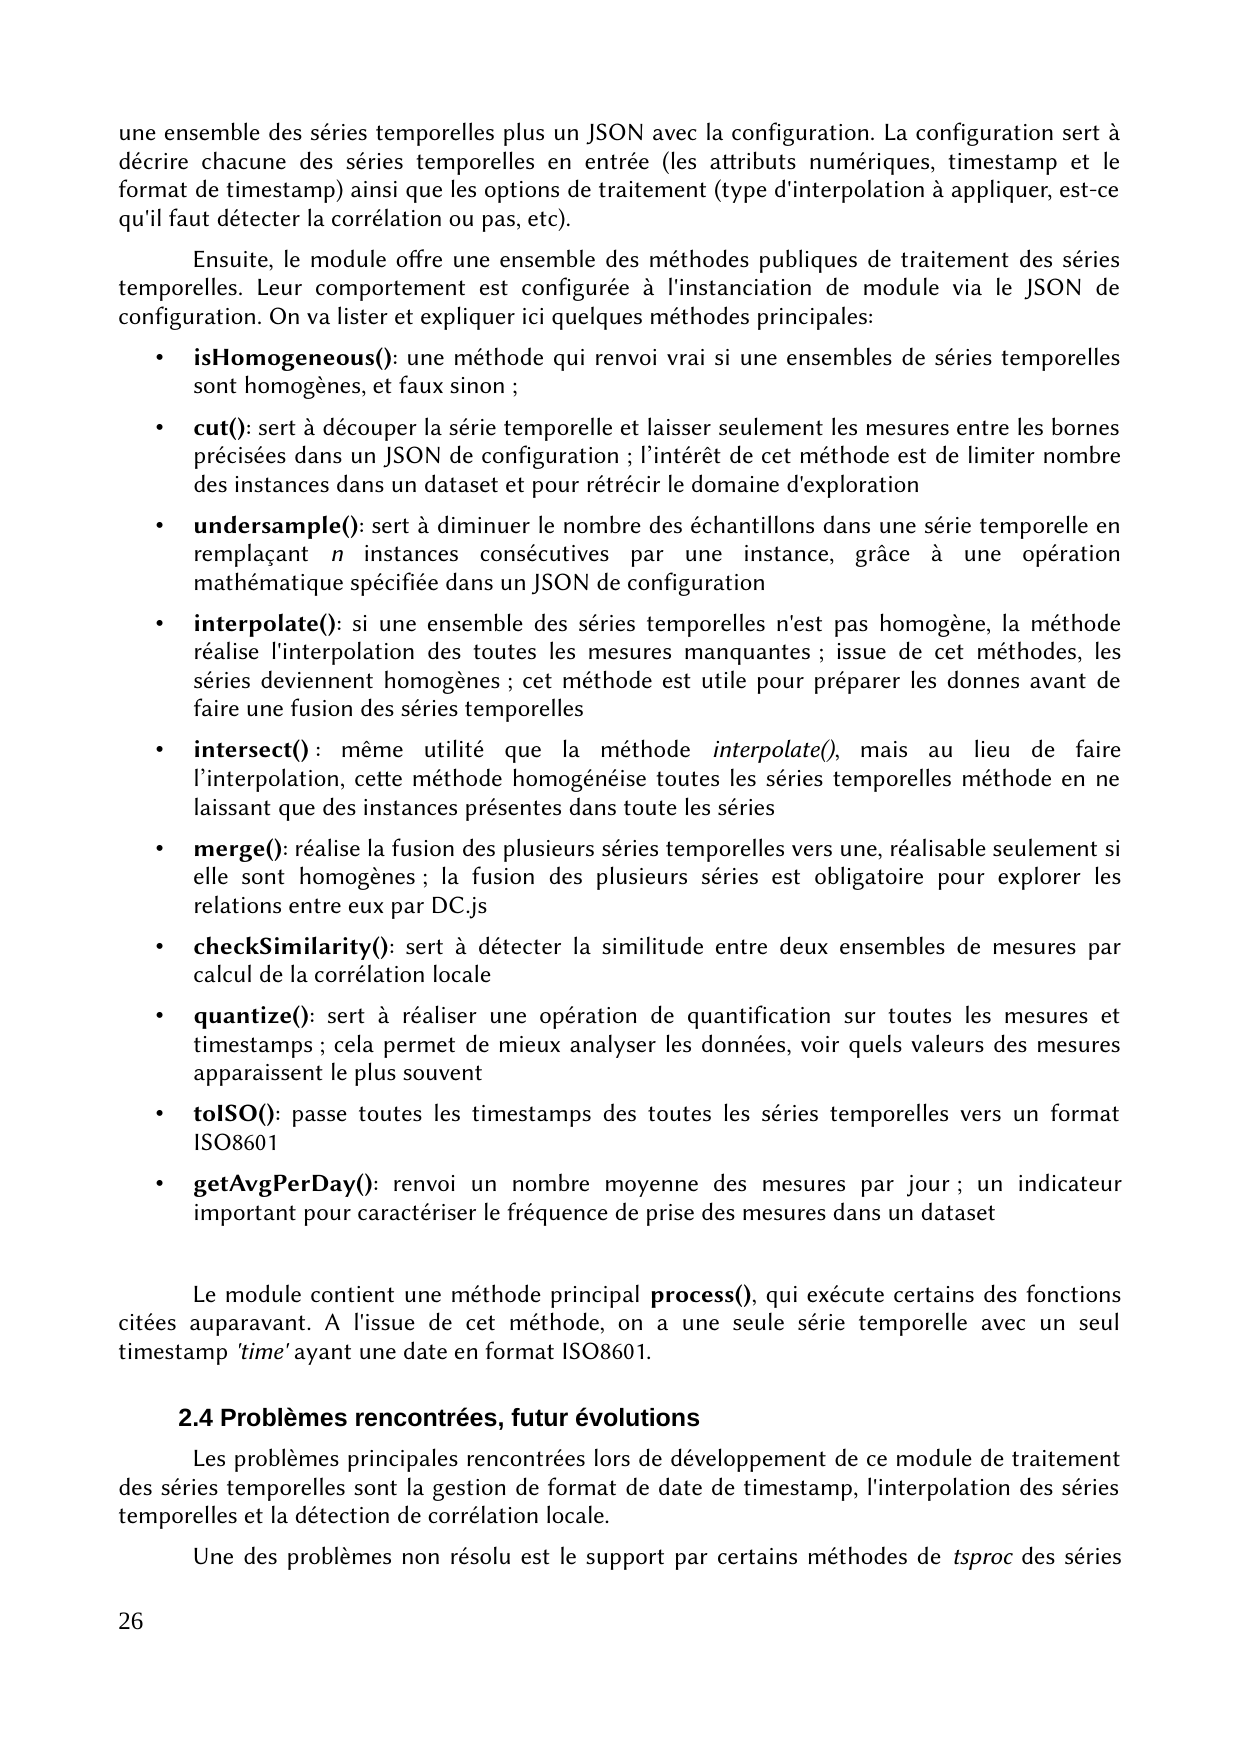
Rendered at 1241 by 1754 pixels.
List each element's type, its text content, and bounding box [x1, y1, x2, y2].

list intersect() : même utilité que la méthode interpolate(), mais au lieu de faire l’interpolation, cette méthode homogénéise toutes les séries temporelles méthode en ne laissant que des instances présentes dans toute les séries [156, 735, 1122, 821]
text Ensuite, le module offre une ensemble des méthodes publiques de traitement des séries temporelles. Leur comportement est configurée à l'instanciation de module via le JSON de configuration. On va lister et expliquer ici quelques méthodes principales: [118, 245, 1122, 330]
list quantize(): sert à réaliser une opération de quantification sur toutes les mesures et timestamps ; cela permet de mieux analyser les données, voir quels valeurs des mesures apparaissent le plus souvent [156, 1001, 1122, 1087]
list interpolate(): si une ensemble des séries temporelles n'est pas homogène, la méthode réalise l'interpolation des toutes les mesures manquantes ; issue de cet méthodes, les séries deviennent homogènes ; cet méthode est utile pour préparer les donnes avant de faire une fusion des séries temporelles [156, 609, 1122, 723]
list toISO(): passe toutes les timestamps des toutes les séries temporelles vers un format ISO8601 [156, 1099, 1122, 1156]
list isHomogeneous(): une méthode qui renvoi vrai si une ensembles de séries temporelles sont homogènes, et faux sinon ; [156, 343, 1122, 400]
subtitle Problèmes rencontrées, futur évolutions [118, 1403, 1122, 1431]
list cut(): sert à découper la série temporelle et laisser seulement les mesures entre les bornes précisées dans un JSON de configuration ; l’intérêt de cet méthode est de limiter nombre des instances dans un dataset et pour rétrécir le domaine d'exploration [156, 412, 1122, 498]
text Le module contient une méthode principal process(), qui exécute certains des fonctions citées auparavant. A l'issue de cet méthode, on a une seule série temporelle avec un seul timestamp 'time' ayant une date en format ISO8601. [118, 1279, 1122, 1365]
list merge(): réalise la fusion des plusieurs séries temporelles vers une, réalisable seulement si elle sont homogènes ; la fusion des plusieurs séries est obligatoire pour explorer les relations entre eux par DC.js [156, 833, 1122, 919]
text une ensemble des séries temporelles plus un JSON avec la configuration. La configuration sert à décrire chacune des séries temporelles en entrée (les attributs numériques, timestamp et le format de timestamp) ainsi que les options de traitement (type d'interpolation à appliquer, est-ce qu'il faut détecter la corrélation ou pas, etc). [118, 118, 1122, 232]
list undersample(): sert à diminuer le nombre des échantillons dans une série temporelle en remplaçant n instances consécutives par une instance, grâce à une opération mathématique spécifiée dans un JSON de configuration [156, 511, 1122, 596]
text Les problèmes principales rencontrées lors de développement de ce module de traitement des séries temporelles sont la gestion de format de date de timestamp, l'interpolation des séries temporelles et la détection de corrélation locale. [118, 1444, 1122, 1529]
list checkSimilarity(): sert à détecter la similitude entre deux ensembles de mesures par calcul de la corrélation locale [156, 932, 1122, 989]
list getAvgPerDay(): renvoi un nombre moyenne des mesures par jour ; un indicateur important pour caractériser le fréquence de prise des mesures dans un dataset [156, 1169, 1122, 1226]
text Une des problèmes non résolu est le support par certains méthodes de tsproc des séries [118, 1542, 1122, 1571]
